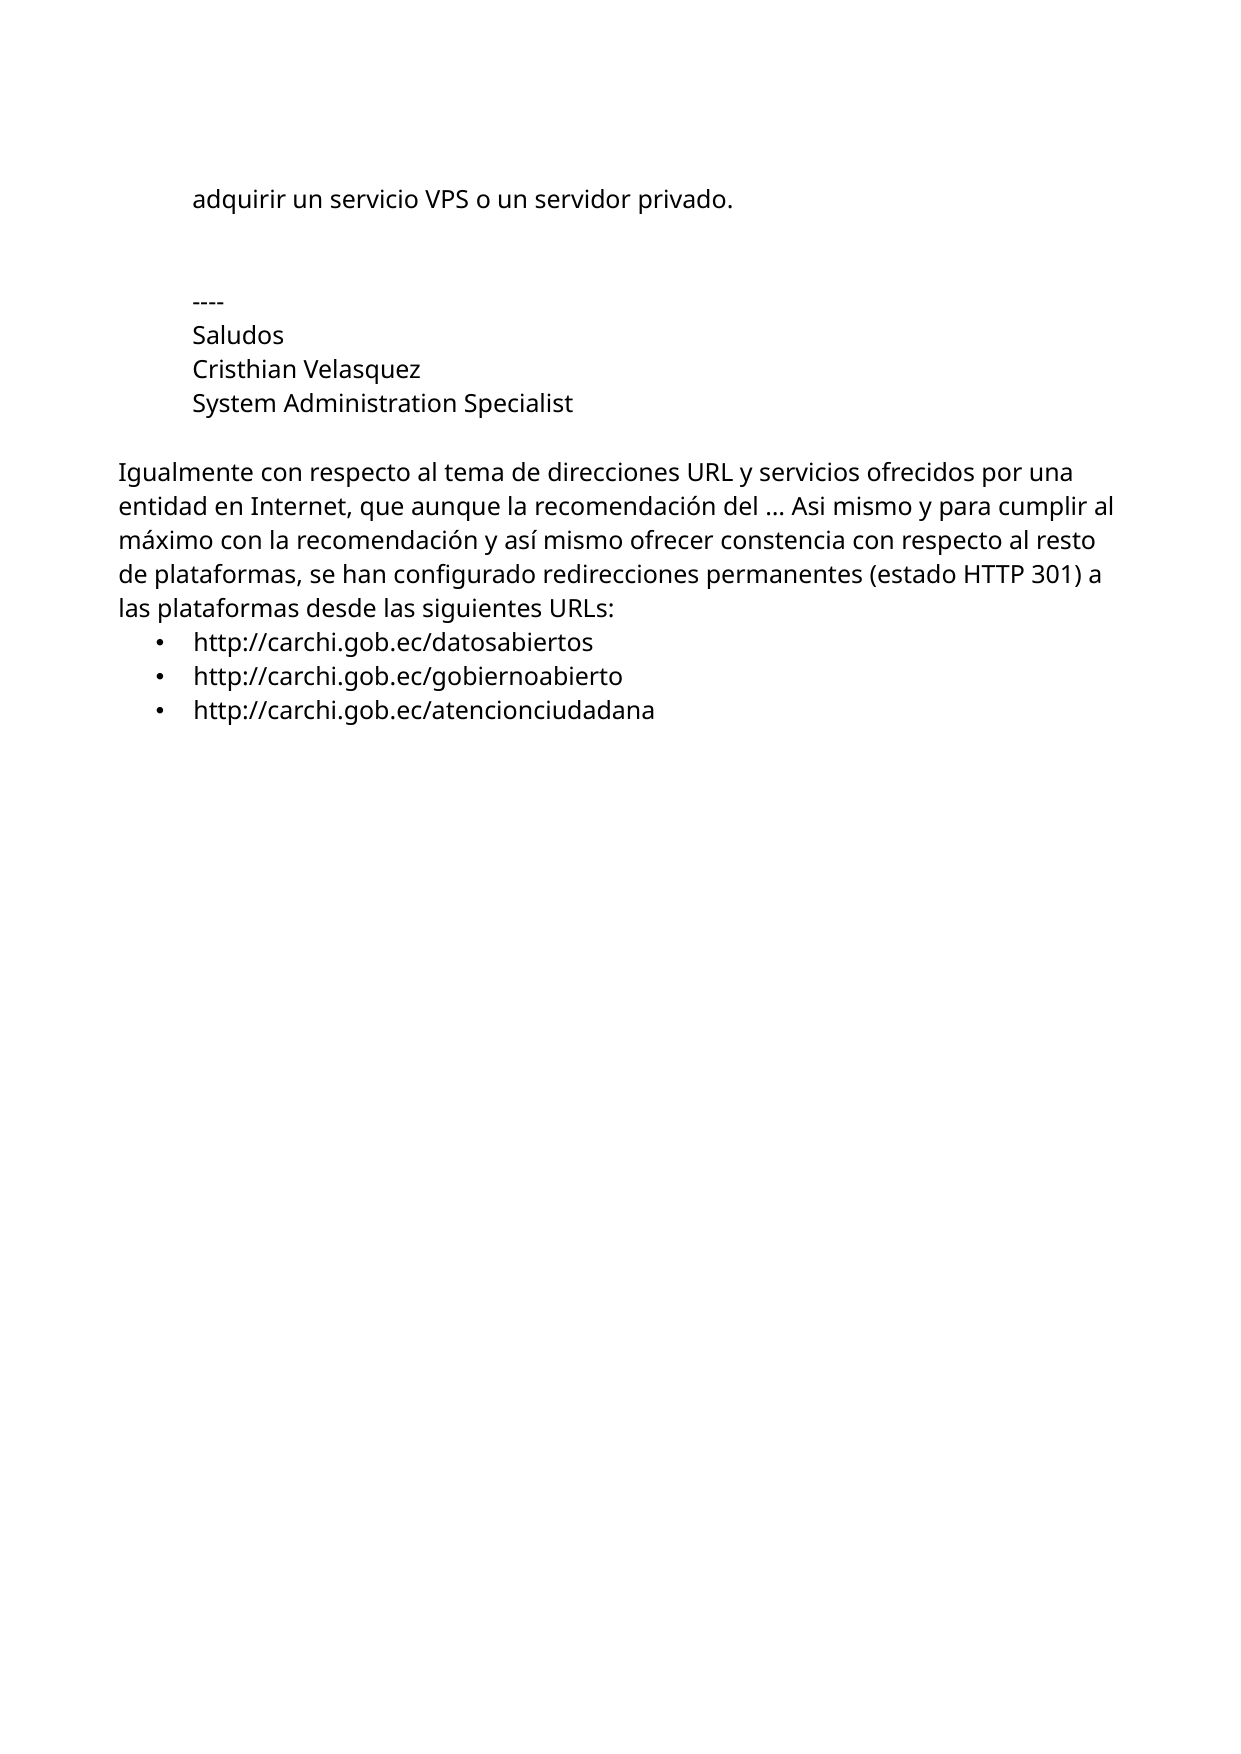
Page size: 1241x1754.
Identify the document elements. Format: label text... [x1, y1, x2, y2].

text adquirir un servicio VPS o un servidor privado. ---- Saludos Cristhian Velasquez System Administration Specialist [192, 182, 1122, 454]
list http://carchi.gob.ec/datosabiertos [156, 624, 1122, 658]
list http://carchi.gob.ec/atencionciudadana [156, 693, 1122, 727]
list http://carchi.gob.ec/gobiernoabierto [156, 658, 1122, 693]
text Igualmente con respecto al tema de direcciones URL y servicios ofrecidos por una entidad en Internet, que aunque la recomendación del … Asi mismo y para cumplir al máximo con la recomendación y así mismo ofrecer constencia con respecto al resto de plataformas, se han configurado redirecciones permanentes (estado HTTP 301) a las plataformas desde las siguientes URLs: [118, 454, 1122, 624]
